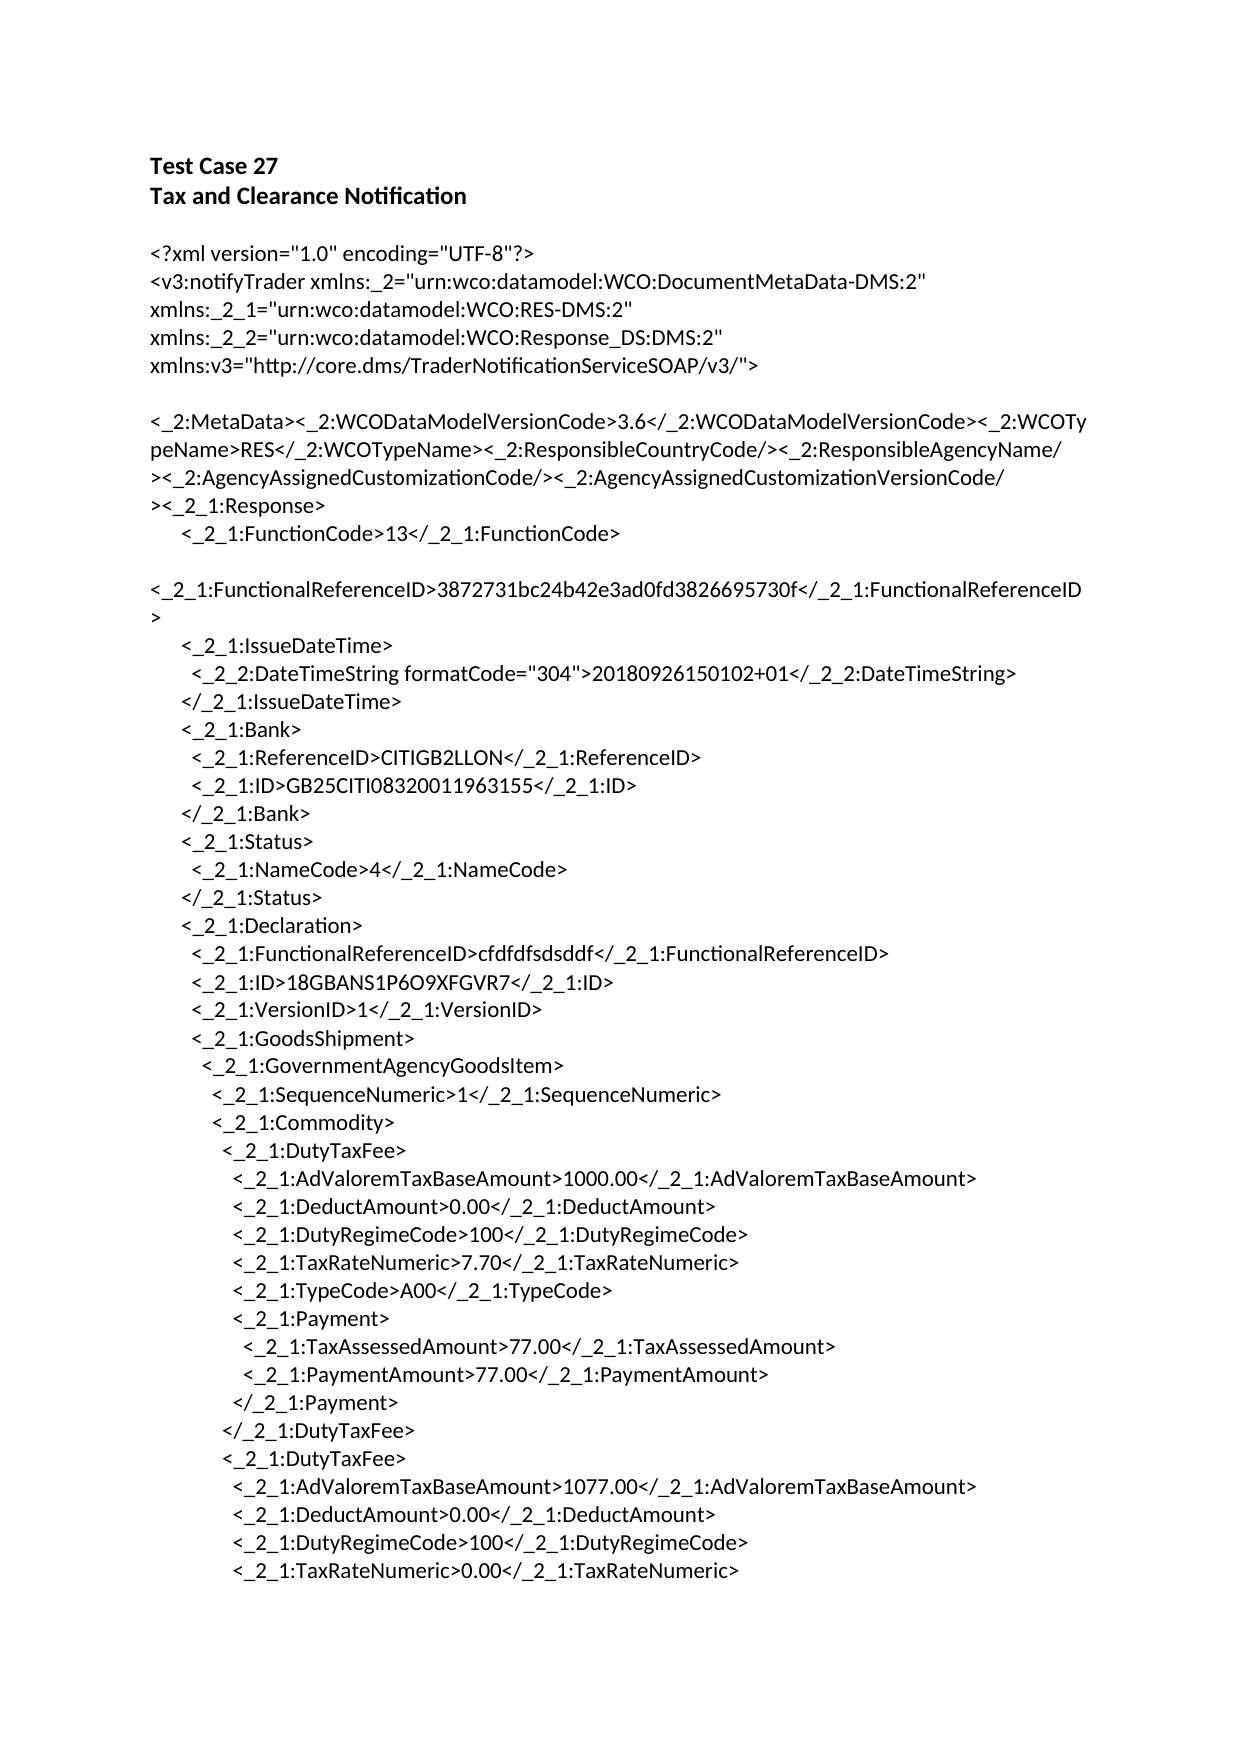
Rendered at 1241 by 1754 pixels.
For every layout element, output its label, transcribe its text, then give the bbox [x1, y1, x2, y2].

text <_2_1:Declaration> [150, 912, 1090, 939]
text <_2_1:TypeCode>A00</_2_1:TypeCode> [150, 1276, 1090, 1304]
text Tax and Clearance Notification [150, 181, 1090, 211]
text <_2_1:DeductAmount>0.00</_2_1:DeductAmount> [150, 1500, 1090, 1528]
text <_2_1:DeductAmount>0.00</_2_1:DeductAmount> [150, 1192, 1090, 1220]
text <_2_1:TaxAssessedAmount>77.00</_2_1:TaxAssessedAmount> [150, 1332, 1090, 1360]
text <_2_1:GovernmentAgencyGoodsItem> [150, 1052, 1090, 1080]
text </_2_1:Status> [150, 883, 1090, 912]
text <_2_1:ID>18GBANS1P6O9XFGVR7</_2_1:ID> [150, 968, 1090, 996]
text </_2_1:Payment> [150, 1388, 1090, 1416]
text <_2:MetaData><_2:WCODataModelVersionCode>3.6</_2:WCODataModelVersionCode><_2:WCOTypeName>RES</_2:WCOTypeName><_2:ResponsibleCountryCode/><_2:ResponsibleAgencyName/><_2:AgencyAssignedCustomizationCode/><_2:AgencyAssignedCustomizationVersionCode/><_2_1:Response> [150, 379, 1090, 519]
text <v3:notifyTrader xmlns:_2="urn:wco:datamodel:WCO:DocumentMetaData-DMS:2" xmlns:_2_1="urn:wco:datamodel:WCO:RES-DMS:2" xmlns:_2_2="urn:wco:datamodel:WCO:Response_DS:DMS:2" xmlns:v3="http://core.dms/TraderNotificationServiceSOAP/v3/"> [150, 267, 1090, 379]
text <_2_1:DutyRegimeCode>100</_2_1:DutyRegimeCode> [150, 1220, 1090, 1248]
text <_2_1:GoodsShipment> [150, 1024, 1090, 1052]
text Test Case 27 [150, 150, 1090, 181]
text </_2_1:DutyTaxFee> [150, 1416, 1090, 1444]
text <_2_1:FunctionalReferenceID>cfdfdfsdsddf</_2_1:FunctionalReferenceID> [150, 939, 1090, 968]
text <_2_1:PaymentAmount>77.00</_2_1:PaymentAmount> [150, 1360, 1090, 1388]
text </_2_1:Bank> [150, 799, 1090, 827]
text <_2_1:Payment> [150, 1304, 1090, 1332]
text <_2_1:AdValoremTaxBaseAmount>1077.00</_2_1:AdValoremTaxBaseAmount> [150, 1472, 1090, 1500]
text <_2_1:AdValoremTaxBaseAmount>1000.00</_2_1:AdValoremTaxBaseAmount> [150, 1164, 1090, 1192]
text <_2_1:VersionID>1</_2_1:VersionID> [150, 996, 1090, 1024]
text <_2_1:SequenceNumeric>1</_2_1:SequenceNumeric> [150, 1080, 1090, 1108]
text <_2_1:FunctionalReferenceID>3872731bc24b42e3ad0fd3826695730f</_2_1:FunctionalReferenceID> [150, 547, 1090, 631]
text </_2_1:IssueDateTime> [150, 687, 1090, 715]
text <_2_1:TaxRateNumeric>7.70</_2_1:TaxRateNumeric> [150, 1248, 1090, 1276]
text <_2_2:DateTimeString formatCode="304">20180926150102+01</_2_2:DateTimeString> [150, 659, 1090, 687]
text <_2_1:TaxRateNumeric>0.00</_2_1:TaxRateNumeric> [150, 1556, 1090, 1584]
text <_2_1:Commodity> [150, 1108, 1090, 1136]
text <_2_1:ReferenceID>CITIGB2LLON</_2_1:ReferenceID> [150, 743, 1090, 771]
text <_2_1:DutyRegimeCode>100</_2_1:DutyRegimeCode> [150, 1528, 1090, 1556]
text <_2_1:NameCode>4</_2_1:NameCode> [150, 856, 1090, 883]
text <_2_1:DutyTaxFee> [150, 1444, 1090, 1472]
text <_2_1:Bank> [150, 715, 1090, 743]
text <_2_1:DutyTaxFee> [150, 1136, 1090, 1164]
text <_2_1:FunctionCode>13</_2_1:FunctionCode> [150, 519, 1090, 547]
text <_2_1:IssueDateTime> [150, 631, 1090, 659]
text <_2_1:ID>GB25CITI08320011963155</_2_1:ID> [150, 771, 1090, 799]
text <_2_1:Status> [150, 827, 1090, 856]
text <?xml version="1.0" encoding="UTF-8"?> [150, 239, 1090, 267]
